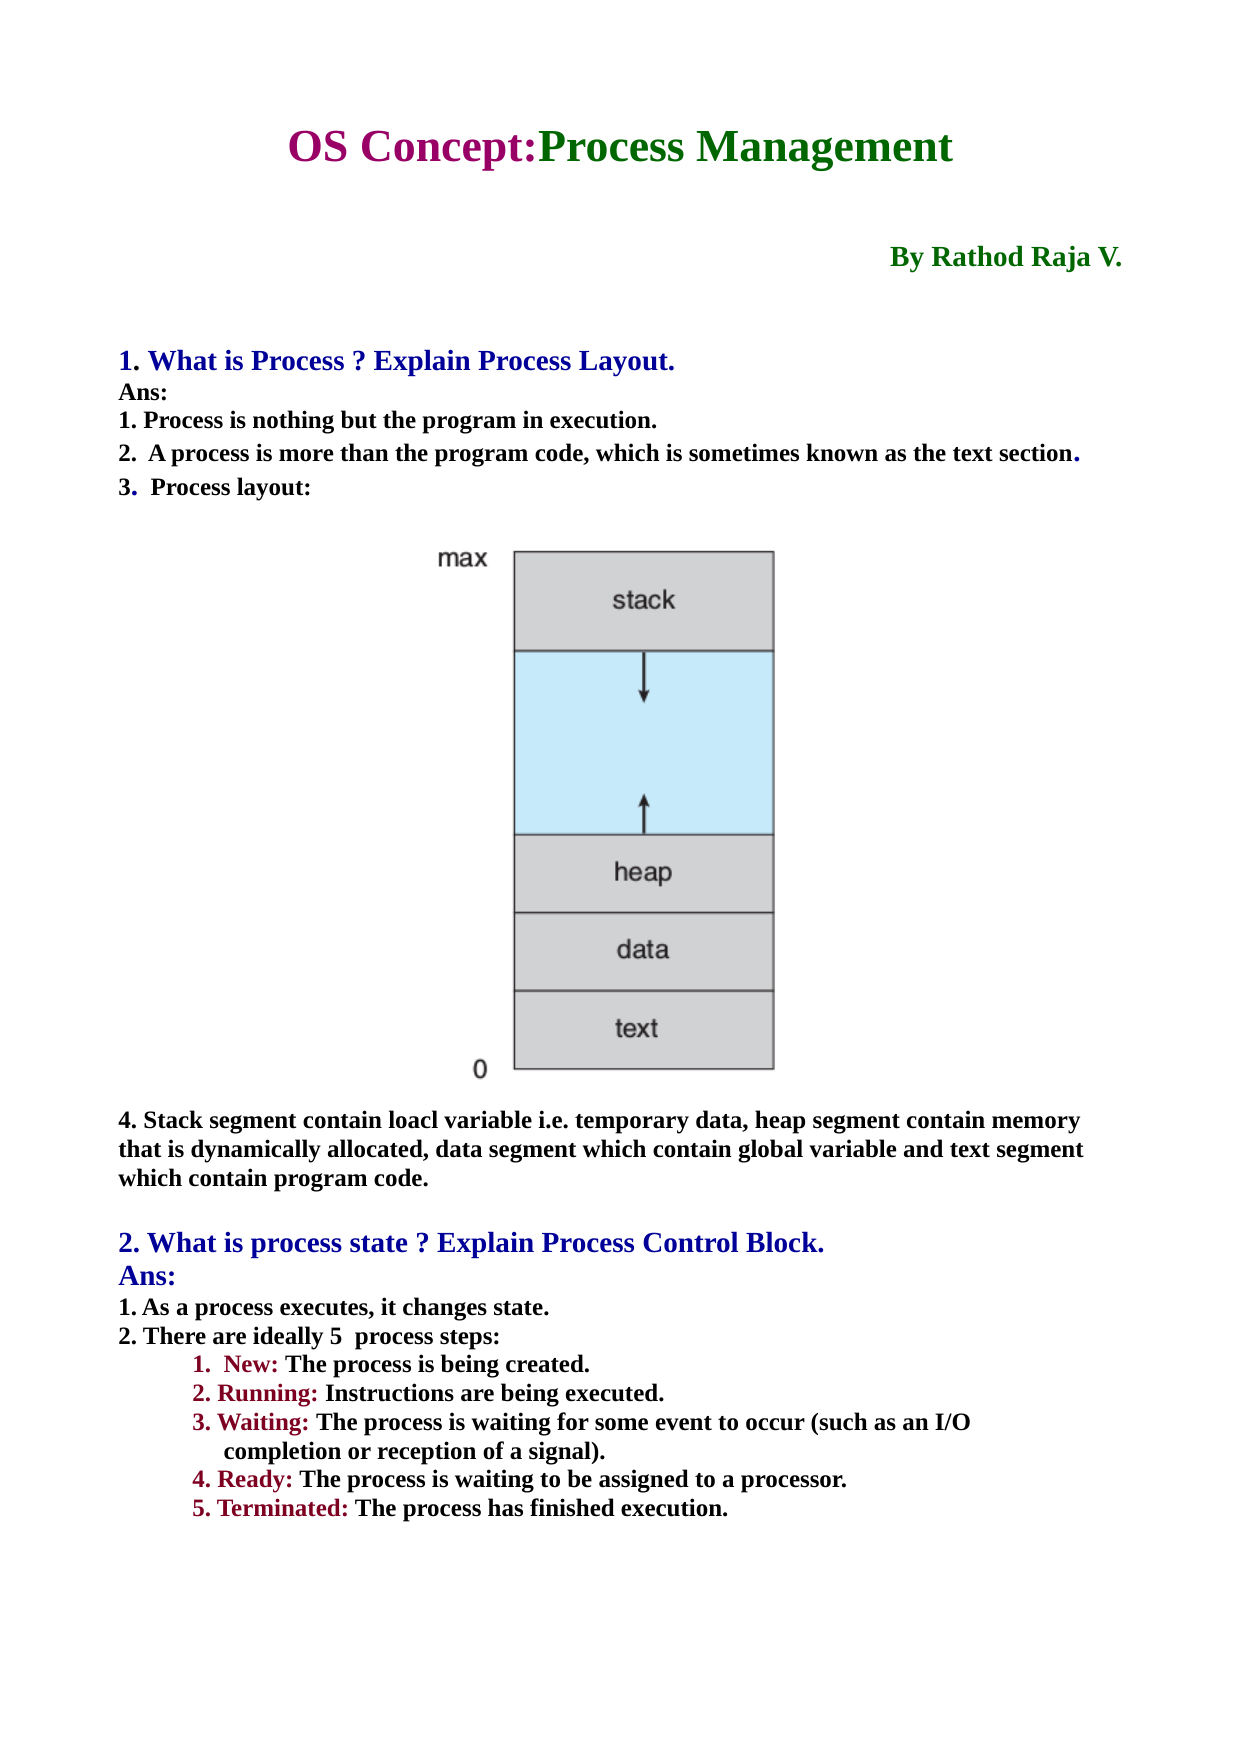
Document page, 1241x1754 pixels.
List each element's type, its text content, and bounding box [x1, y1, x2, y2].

text completion or reception of a signal). [118, 1436, 1122, 1464]
text 2. A process is more than the program code, which is sometimes known as the text section. [118, 434, 1122, 468]
text 3. Waiting: The process is waiting for some event to occur (such as an I/O [118, 1407, 1122, 1436]
text By Rathod Raja V. [118, 223, 1122, 276]
text 1. New: The process is being created. [118, 1349, 1122, 1378]
text 1. As a process executes, it changes state. [118, 1292, 1122, 1321]
text 4. Ready: The process is waiting to be assigned to a processor. [118, 1464, 1122, 1493]
text 1. Process is nothing but the program in execution. [118, 406, 1122, 434]
text 1. What is Process ? Explain Process Layout. [118, 343, 1122, 377]
text 2. What is process state ? Explain Process Control Block. [118, 1225, 1122, 1258]
picture [418, 530, 823, 1105]
text 4. Stack segment contain loacl variable i.e. temporary data, heap segment contain memory that is dynamically allocated, data segment which contain global variable and text segment which contain program code. [118, 1105, 1122, 1191]
text OS Concept:Process Management [118, 118, 1122, 171]
text Ans: [118, 377, 1122, 406]
text Ans: [118, 1258, 1122, 1292]
text 3. Process layout: [118, 468, 1122, 501]
text 5. Terminated: The process has finished execution. [118, 1493, 1122, 1522]
text 2. There are ideally 5 process steps: [118, 1321, 1122, 1349]
text 2. Running: Instructions are being executed. [118, 1378, 1122, 1407]
